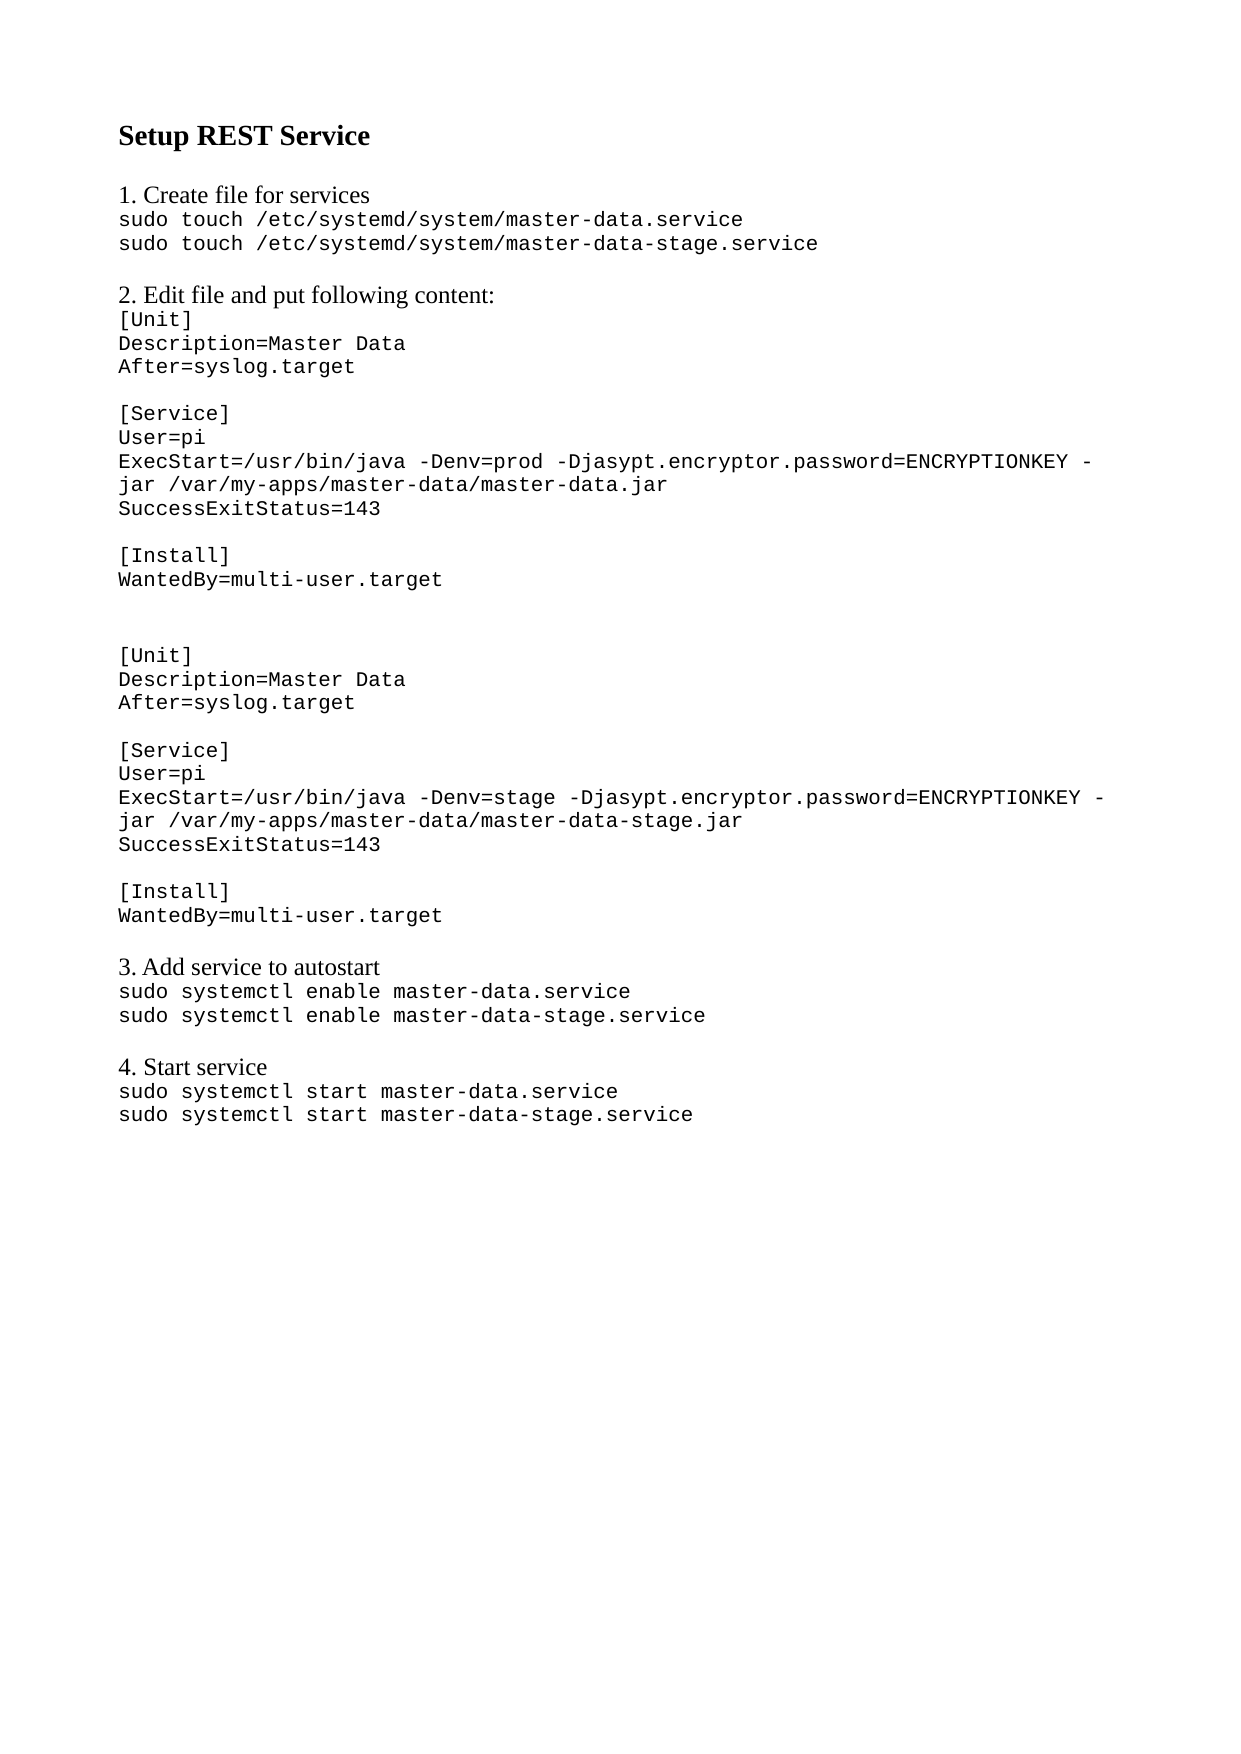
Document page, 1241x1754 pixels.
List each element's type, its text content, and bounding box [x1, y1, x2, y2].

text [Unit] [118, 309, 1122, 332]
text 2. Edit file and put following content: [118, 280, 1122, 309]
text SuccessExitStatus=143 [118, 498, 1122, 522]
text Description=Master Data [118, 332, 1122, 356]
text After=syslog.target [118, 692, 1122, 716]
text After=syslog.target [118, 356, 1122, 380]
text 4. Start service [118, 1052, 1122, 1081]
text sudo touch /etc/systemd/system/master-data-stage.service [118, 233, 1122, 256]
text Description=Master Data [118, 669, 1122, 692]
text User=pi [118, 427, 1122, 451]
text WantedBy=multi-user.target [118, 905, 1122, 929]
text sudo systemctl enable master-data.service [118, 981, 1122, 1005]
text sudo touch /etc/systemd/system/master-data.service [118, 209, 1122, 233]
text sudo systemctl start master-data.service [118, 1081, 1122, 1104]
text WantedBy=multi-user.target [118, 569, 1122, 593]
text [Service] [118, 739, 1122, 763]
text 3. Add service to autostart [118, 952, 1122, 981]
text Setup REST Service [118, 118, 1122, 152]
text [Install] [118, 545, 1122, 569]
text ExecStart=/usr/bin/java -Denv=prod -Djasypt.encryptor.password=ENCRYPTIONKEY -jar /var/my-apps/master-data/master-data.jar [118, 451, 1122, 498]
text User=pi [118, 763, 1122, 787]
text SuccessExitStatus=143 [118, 834, 1122, 858]
text ExecStart=/usr/bin/java -Denv=stage -Djasypt.encryptor.password=ENCRYPTIONKEY -jar /var/my-apps/master-data/master-data-stage.jar [118, 787, 1122, 834]
text [Service] [118, 403, 1122, 427]
text sudo systemctl start master-data-stage.service [118, 1104, 1122, 1128]
text sudo systemctl enable master-data-stage.service [118, 1005, 1122, 1028]
text 1. Create file for services [118, 180, 1122, 209]
text [Unit] [118, 645, 1122, 669]
text [Install] [118, 881, 1122, 905]
